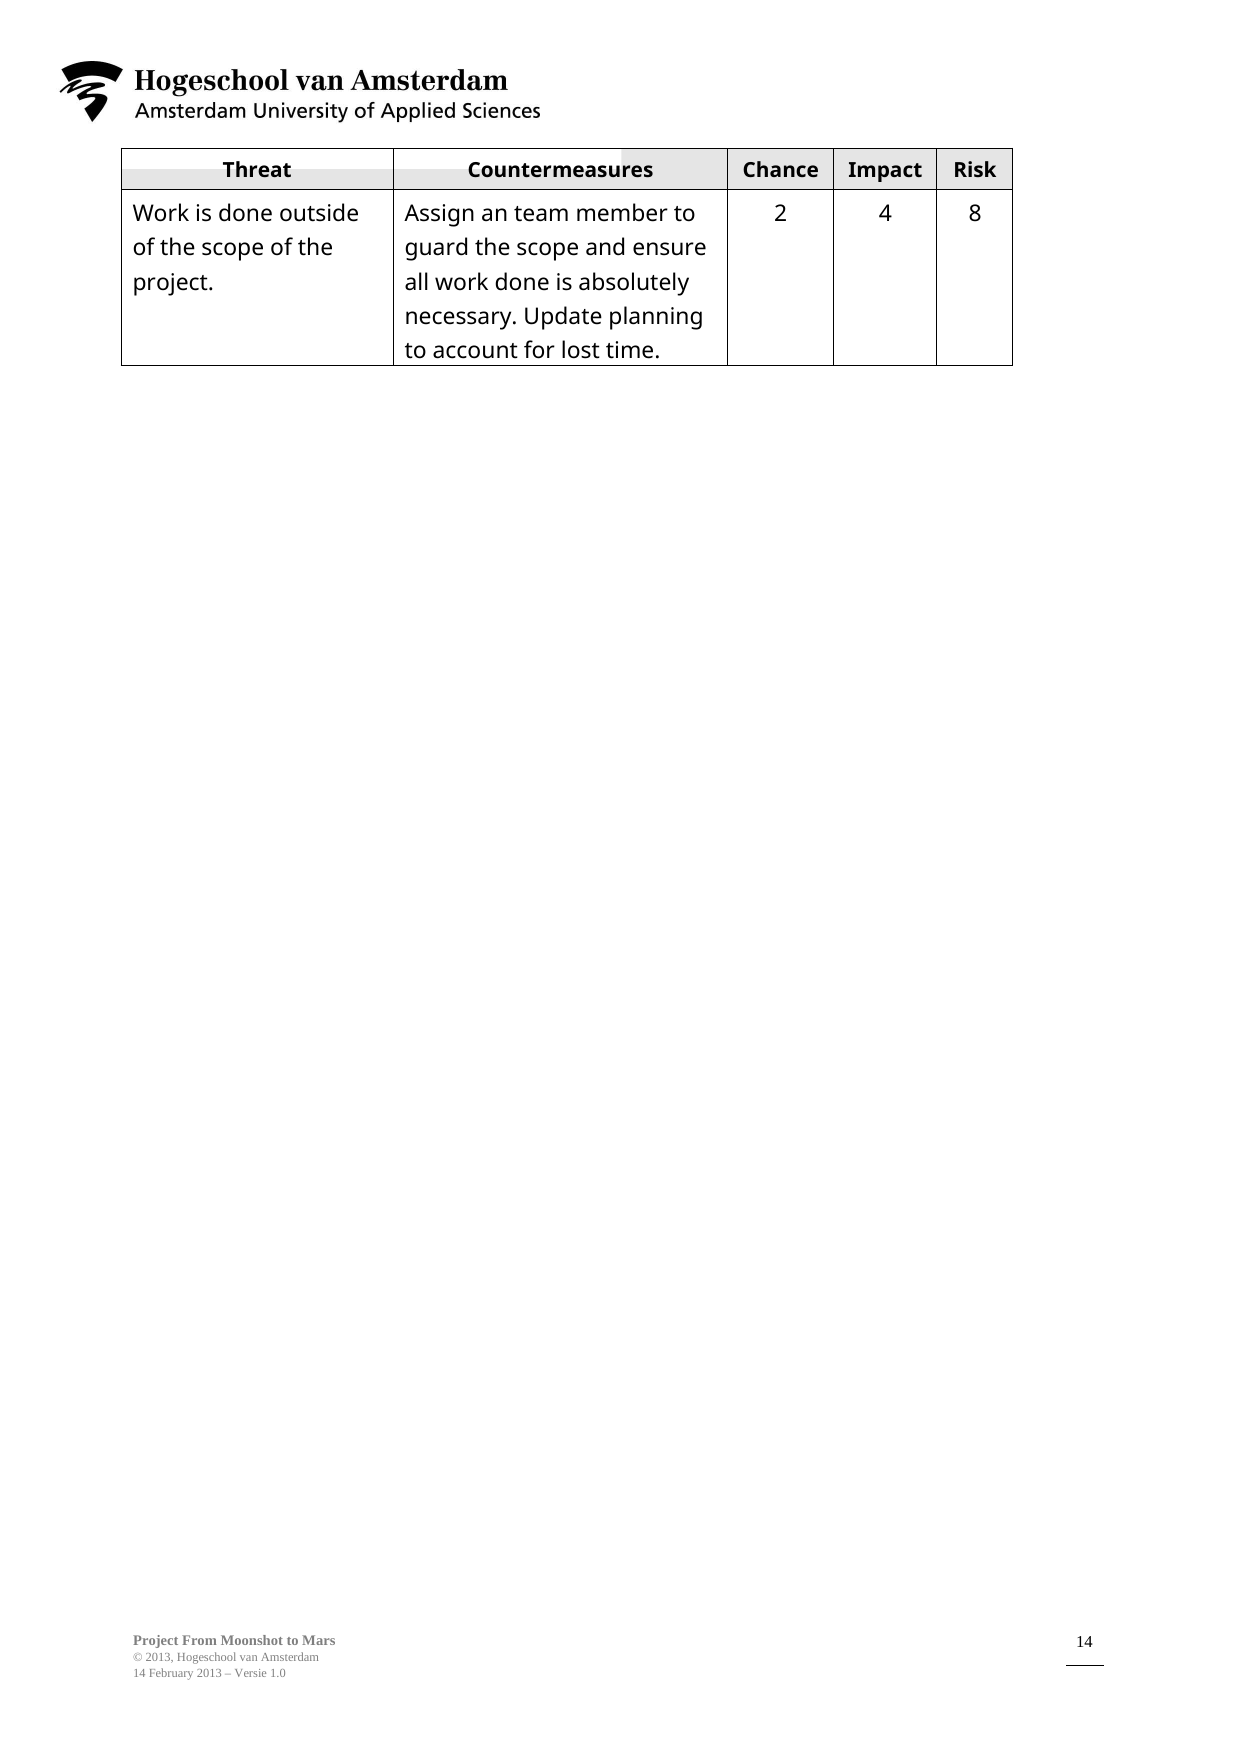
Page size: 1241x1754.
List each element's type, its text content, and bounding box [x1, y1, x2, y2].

table_cell Work is done outside of the scope of the project. [122, 190, 393, 365]
table_cell 4 [834, 190, 936, 365]
table_header Risk [937, 149, 1012, 189]
table_header Threat [122, 149, 393, 189]
table_header Impact [834, 149, 936, 189]
table_cell Assign an team member to guard the scope and ensure all work done is absolutely necessary. Update planning to account for lost time. [394, 190, 727, 365]
table_cell 2 [728, 190, 833, 365]
table_header Countermeasures [394, 149, 727, 189]
picture [0, 0, 622, 123]
table_cell 8 [937, 190, 1012, 365]
table_header Chance [728, 149, 833, 189]
